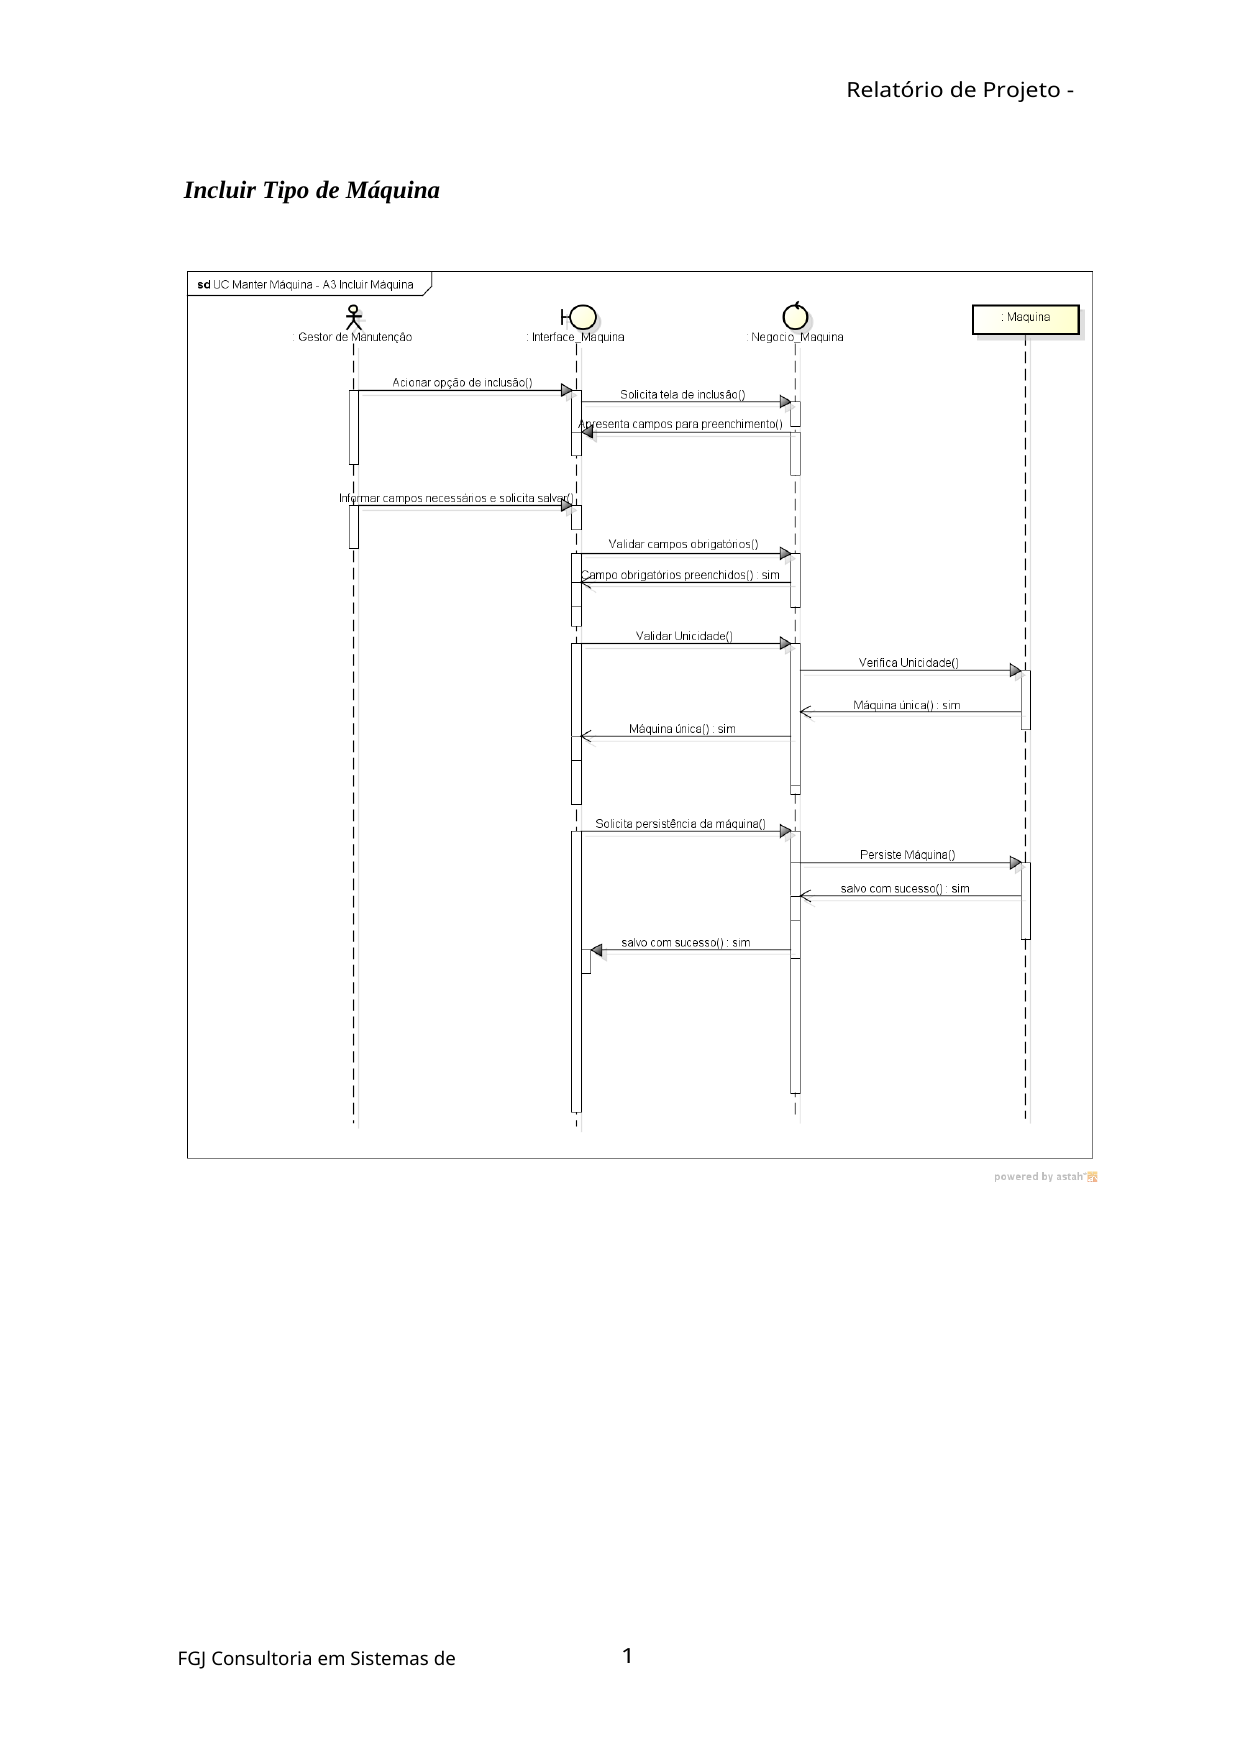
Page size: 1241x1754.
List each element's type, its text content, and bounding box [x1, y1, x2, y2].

picture [186, 271, 1098, 1182]
text Incluir Tipo de Máquina [184, 175, 1221, 204]
